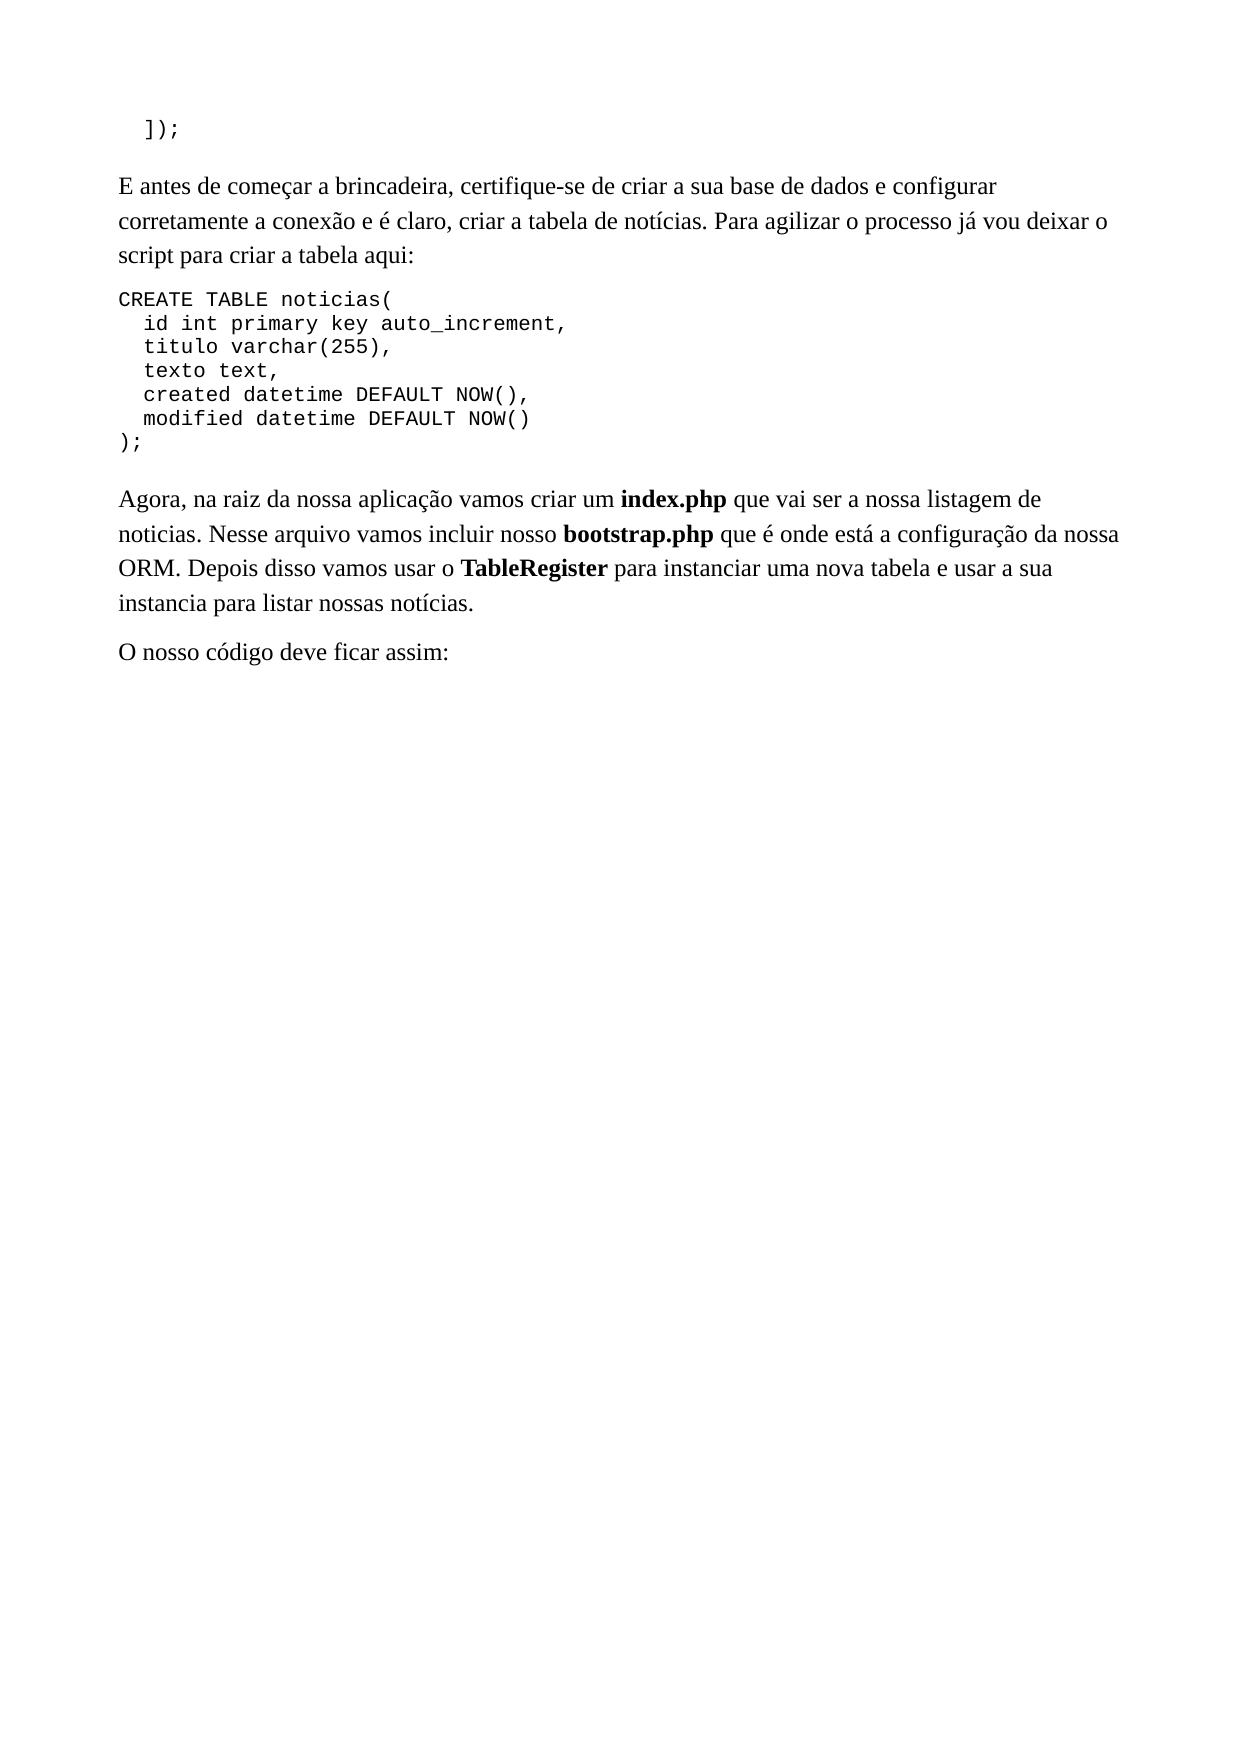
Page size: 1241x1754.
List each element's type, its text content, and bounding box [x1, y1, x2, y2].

text ]); [118, 118, 1122, 142]
text Agora, na raiz da nossa aplicação vamos criar um index.php que vai ser a nossa listagem de noticias. Nesse arquivo vamos incluir nosso bootstrap.php que é onde está a configuração da nossa ORM. Depois disso vamos usar o TableRegister para instanciar uma nova tabela e usar a sua instancia para listar nossas notícias. [118, 484, 1122, 616]
text titulo varchar(255), [118, 337, 1122, 360]
text created datetime DEFAULT NOW(), [118, 384, 1122, 407]
text E antes de começar a brincadeira, certifique-se de criar a sua base de dados e configurar corretamente a conexão e é claro, criar a tabela de notícias. Para agilizar o processo já vou deixar o script para criar a tabela aqui: [118, 171, 1122, 269]
text CREATE TABLE noticias( [118, 289, 1122, 313]
text texto text, [118, 360, 1122, 384]
text id int primary key auto_increment, [118, 313, 1122, 337]
text ); [118, 431, 1122, 455]
text modified datetime DEFAULT NOW() [118, 407, 1122, 431]
text O nosso código deve ficar assim: [118, 637, 1122, 666]
